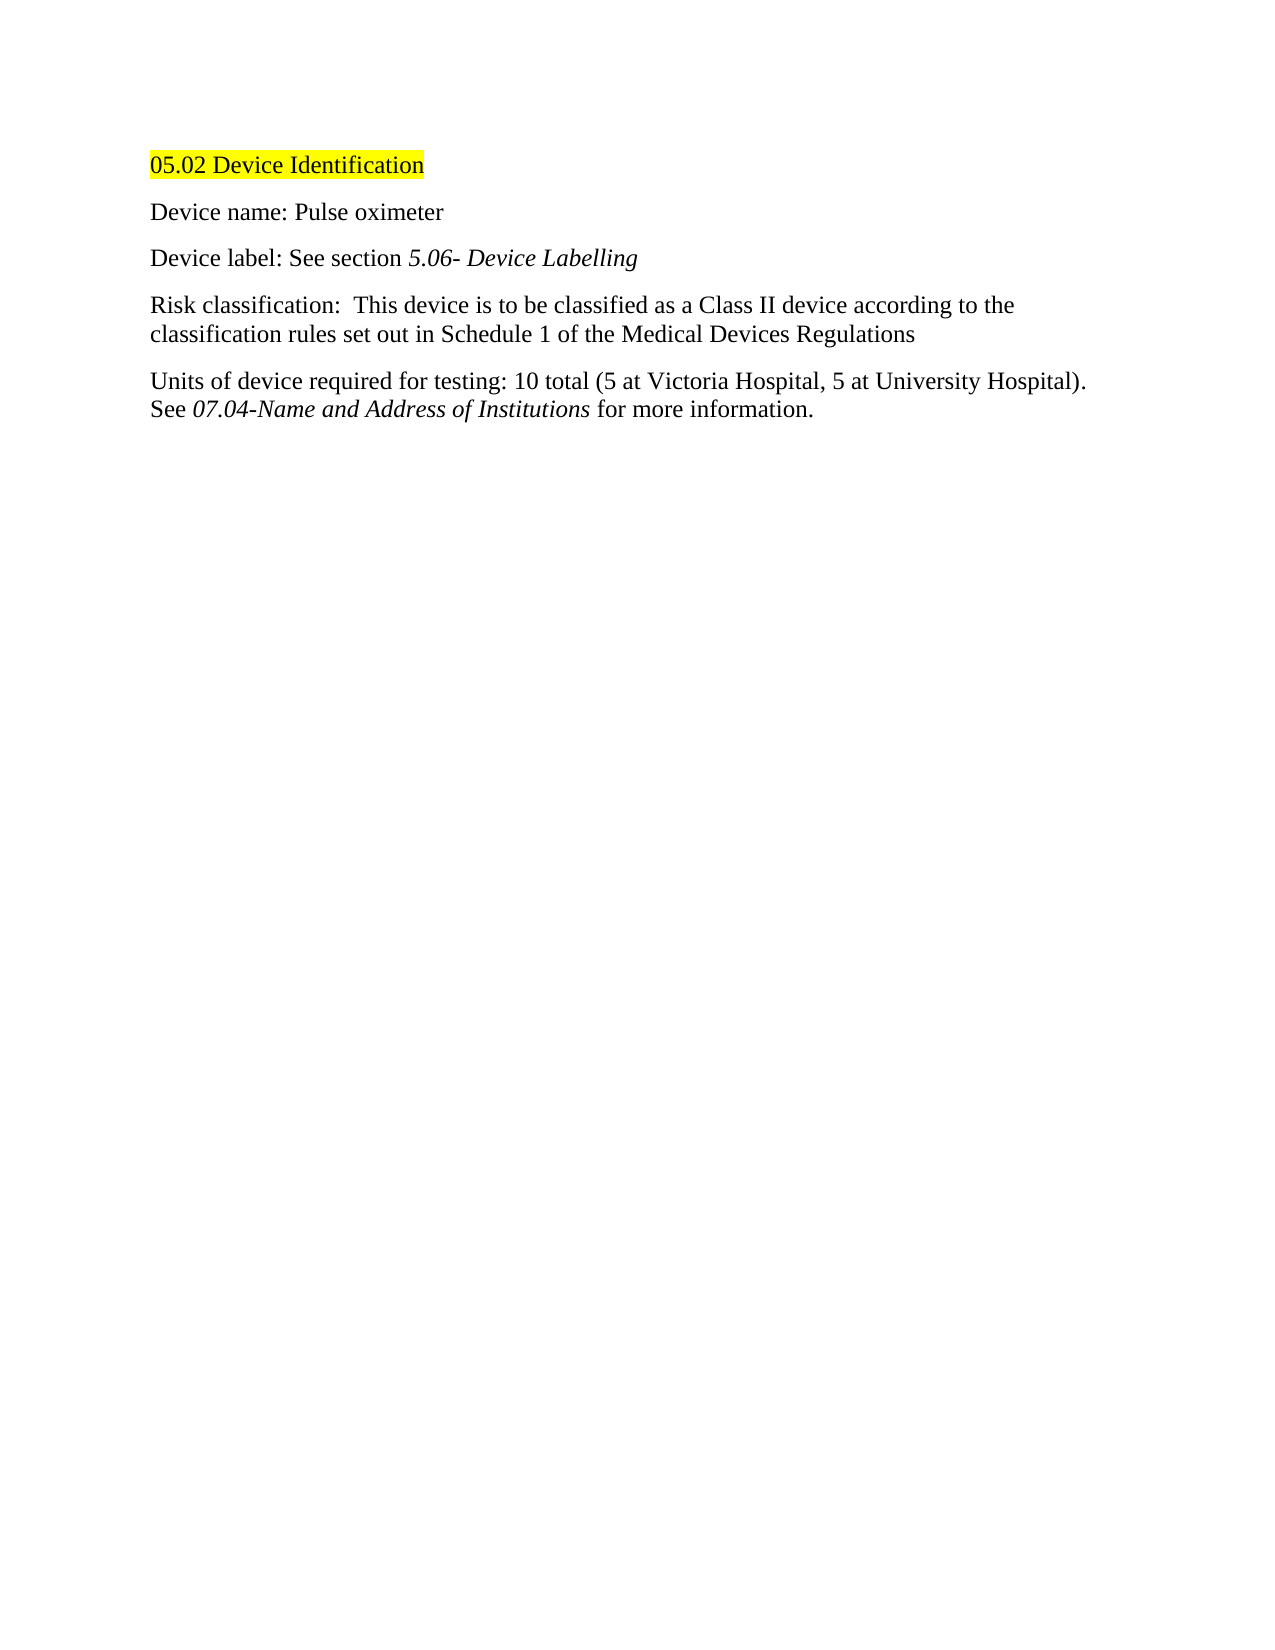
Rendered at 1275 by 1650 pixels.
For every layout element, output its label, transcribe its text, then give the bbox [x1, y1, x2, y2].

text Device name: Pulse oximeter [150, 197, 1125, 226]
text Device label: See section 5.06- Device Labelling [150, 243, 1125, 272]
text Units of device required for testing: 10 total (5 at Victoria Hospital, 5 at University Hospital). See 07.04-Name and Address of Institutions for more information. [150, 366, 1125, 423]
text 05.02 Device Identification [150, 150, 1125, 179]
text Risk classification: This device is to be classified as a Class II device according to the classification rules set out in Schedule 1 of the Medical Devices Regulations [150, 290, 1125, 348]
